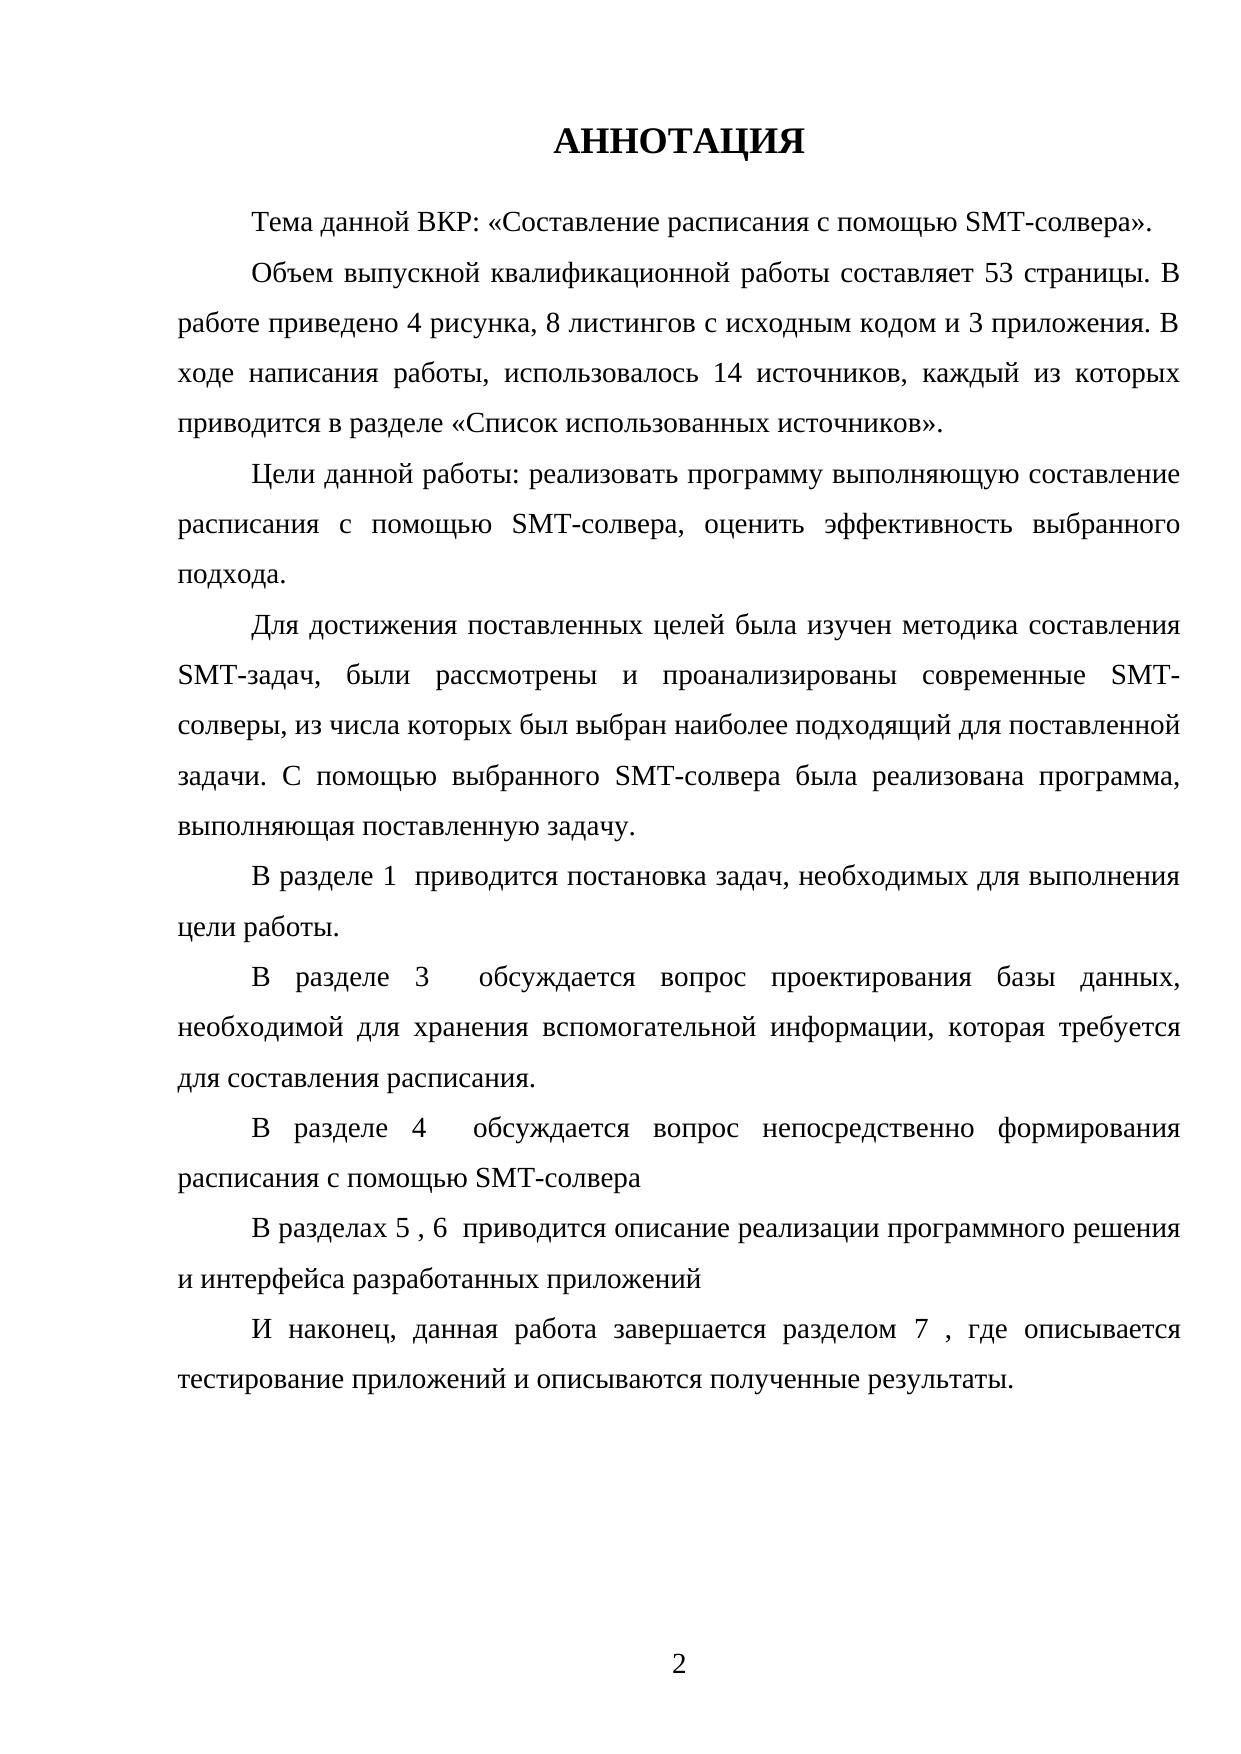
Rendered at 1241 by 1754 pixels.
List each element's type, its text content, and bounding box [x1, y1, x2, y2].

text Для достижения поставленных целей была изучен методика составления SMT-задач, были рассмотрены и проанализированы современные SMT-солверы, из числа которых был выбран наиболее подходящий для поставленной задачи. С помощью выбранного SMT-солвера была реализована программа, выполняющая поставленную задачу. [177, 607, 1181, 842]
text Цели данной работы: реализовать программу выполняющую составление расписания с помощью SMT-солвера, оценить эффективность выбранного подхода. [177, 456, 1181, 590]
text Тема данной ВКР: «Составление расписания с помощью SMT-солвера». [177, 204, 1181, 238]
text В разделе 1 приводится постановка задач, необходимых для выполнения цели работы. [177, 858, 1181, 942]
text И наконец, данная работа завершается разделом 7, где описывается тестирование приложений и описываются полученные результаты. [177, 1311, 1181, 1395]
text В разделах 5, 6 приводится описание реализации программного решения и интерфейса разработанных приложений [177, 1211, 1181, 1294]
text В разделе 4 обсуждается вопрос непосредственно формирования расписания с помощью SMT-солвера [177, 1110, 1181, 1194]
subtitle Аннотация [177, 118, 1181, 161]
text В разделе 3 обсуждается вопрос проектирования базы данных, необходимой для хранения вспомогательной информации, которая требуется для составления расписания. [177, 959, 1181, 1093]
text Объем выпускной квалификационной работы составляет 53 страницы. В работе приведено 4 рисунка, 8 листингов с исходным кодом и 3 приложения. В ходе написания работы, использовалось 14 источников, каждый из которых приводится в разделе «Список использованных источников». [177, 255, 1181, 439]
